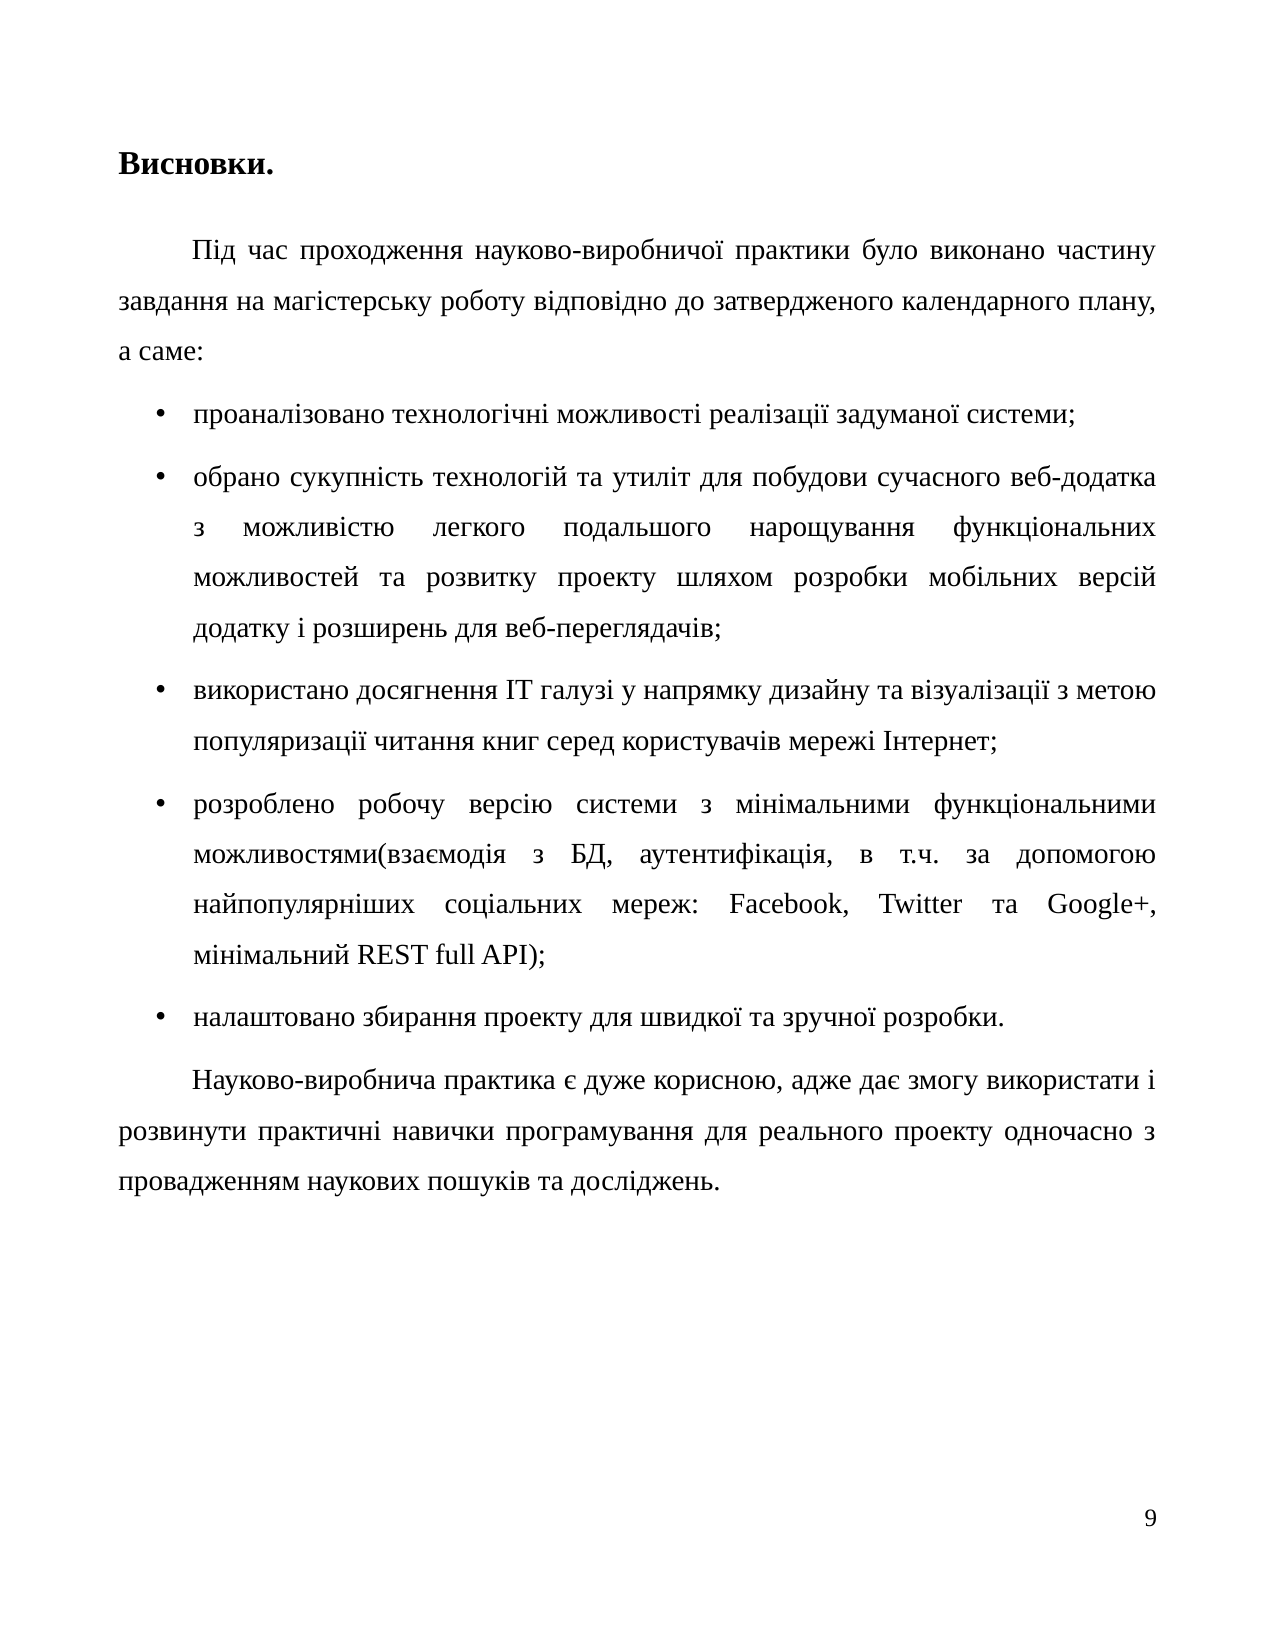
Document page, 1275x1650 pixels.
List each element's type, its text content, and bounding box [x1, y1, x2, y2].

list проаналізовано технологічні можливості реалізації задуманої системи; [156, 396, 1157, 429]
text Під час проходження науково-виробничої практики було виконано частину завдання на магістерську роботу відповідно до затвердженого календарного плану, а саме: [118, 232, 1157, 366]
list обрано сукупність технологій та утиліт для побудови сучасного веб-додатка з можливістю легкого подальшого нарощування функціональних можливостей та розвитку проекту шляхом розробки мобільних версій додатку і розширень для веб-переглядачів; [156, 459, 1157, 643]
list розроблено робочу версію системи з мінімальними функціональними можливостями(взаємодія з БД, аутентифікація, в т.ч. за допомогою найпопулярніших соціальних мереж: Facebook, Twitter та Google+, мінімальний REST full API); [156, 786, 1157, 970]
text Науково-виробнича практика є дуже корисною, адже дає змогу використати і розвинути практичні навички програмування для реального проекту одночасно з провадженням наукових пошуків та досліджень. [118, 1062, 1157, 1197]
list використано досягнення ІТ галузі у напрямку дизайну та візуалізації з метою популяризації читання книг серед користувачів мережі Інтернет; [156, 672, 1157, 756]
list налаштовано збирання проекту для швидкої та зручної розробки. [156, 999, 1157, 1033]
subtitle Висновки. [118, 143, 1157, 181]
